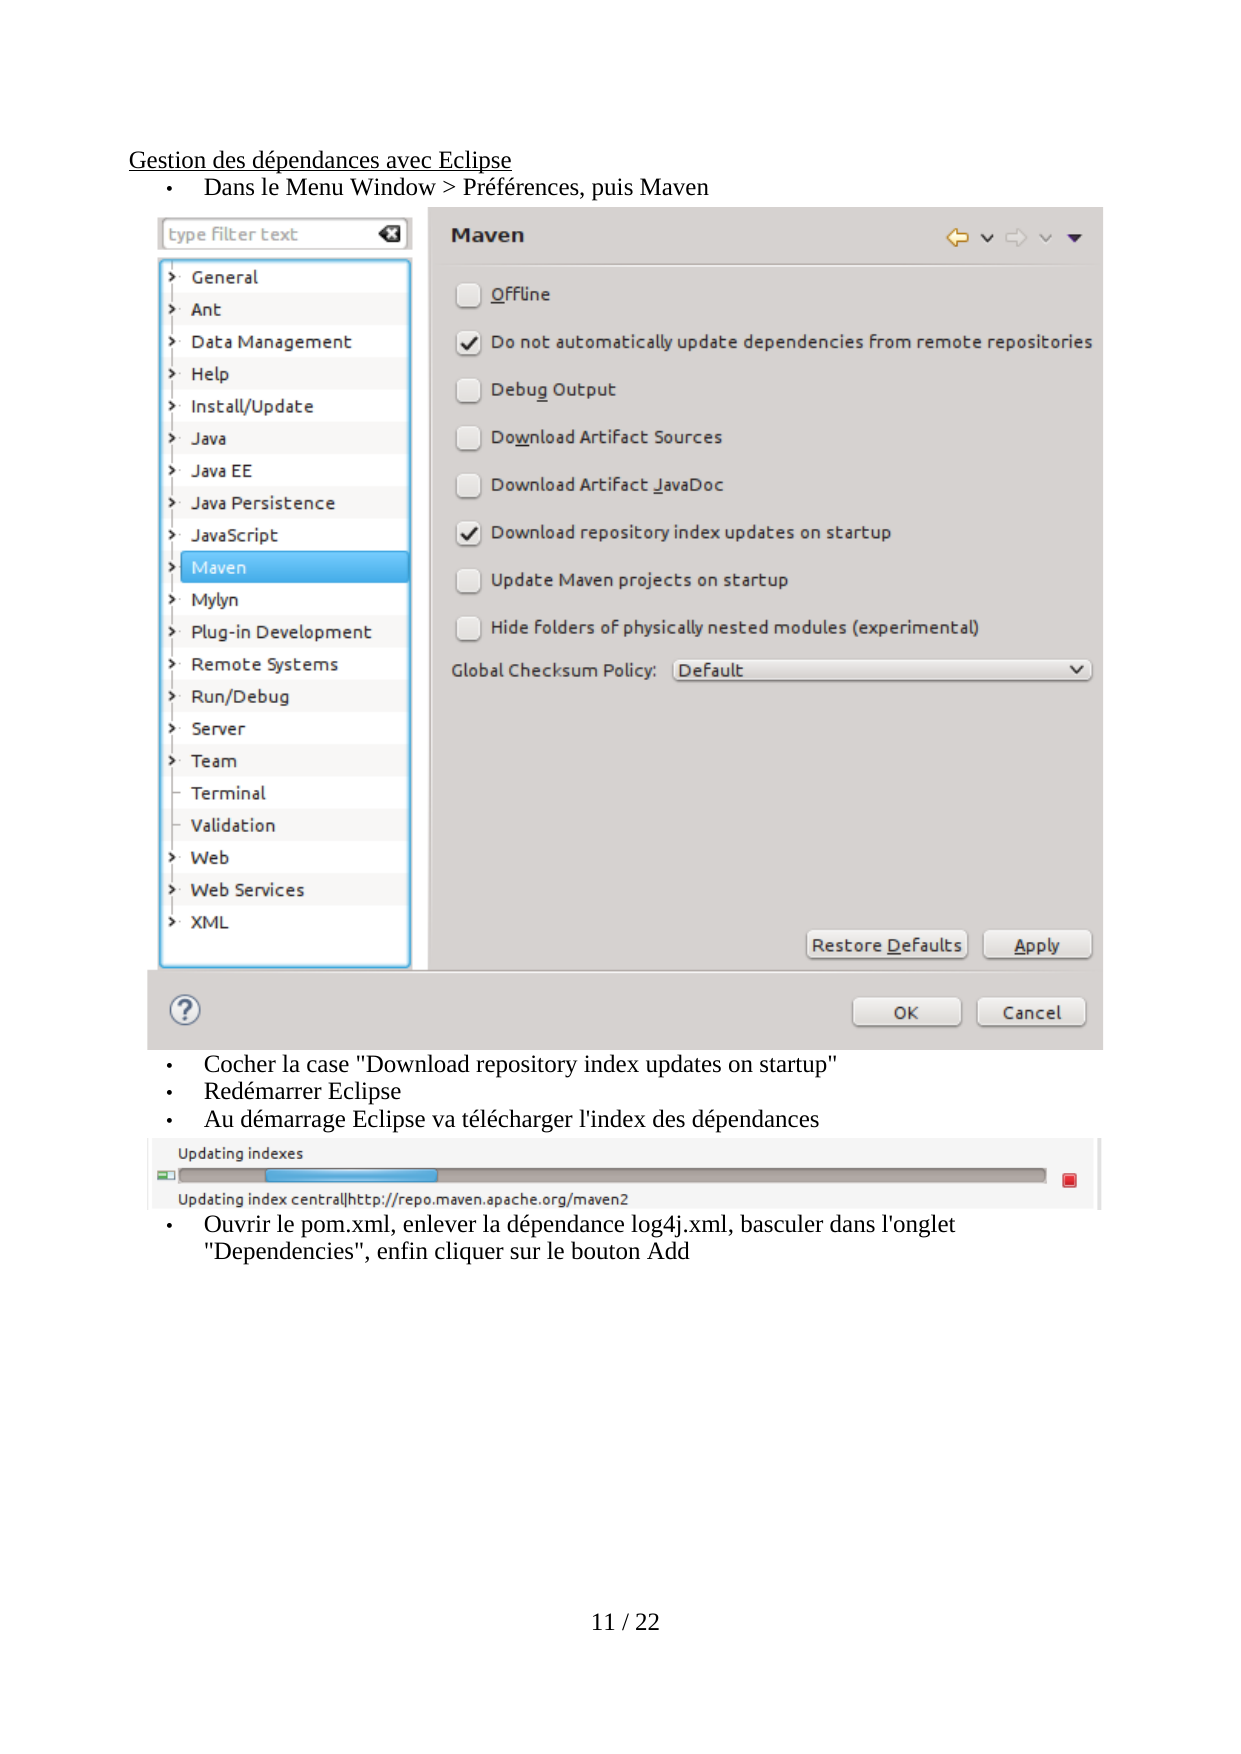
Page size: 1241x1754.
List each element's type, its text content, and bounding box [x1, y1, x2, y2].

picture [147, 207, 1104, 1050]
list Au démarrage Eclipse va télécharger l'index des dépendances [166, 1105, 1122, 1133]
picture [147, 1138, 1104, 1210]
list Cocher la case "Download repository index updates on startup" [166, 201, 1122, 1077]
text Gestion des dépendances avec Eclipse [128, 146, 1122, 173]
list Redémarrer Eclipse [166, 1077, 1122, 1105]
list Ouvrir le pom.xml, enlever la dépendance log4j.xml, basculer dans l'onglet "Dependencies", enfin cliquer sur le bouton Add [166, 1133, 1122, 1265]
list Dans le Menu Window > Préférences, puis Maven [166, 173, 1122, 201]
